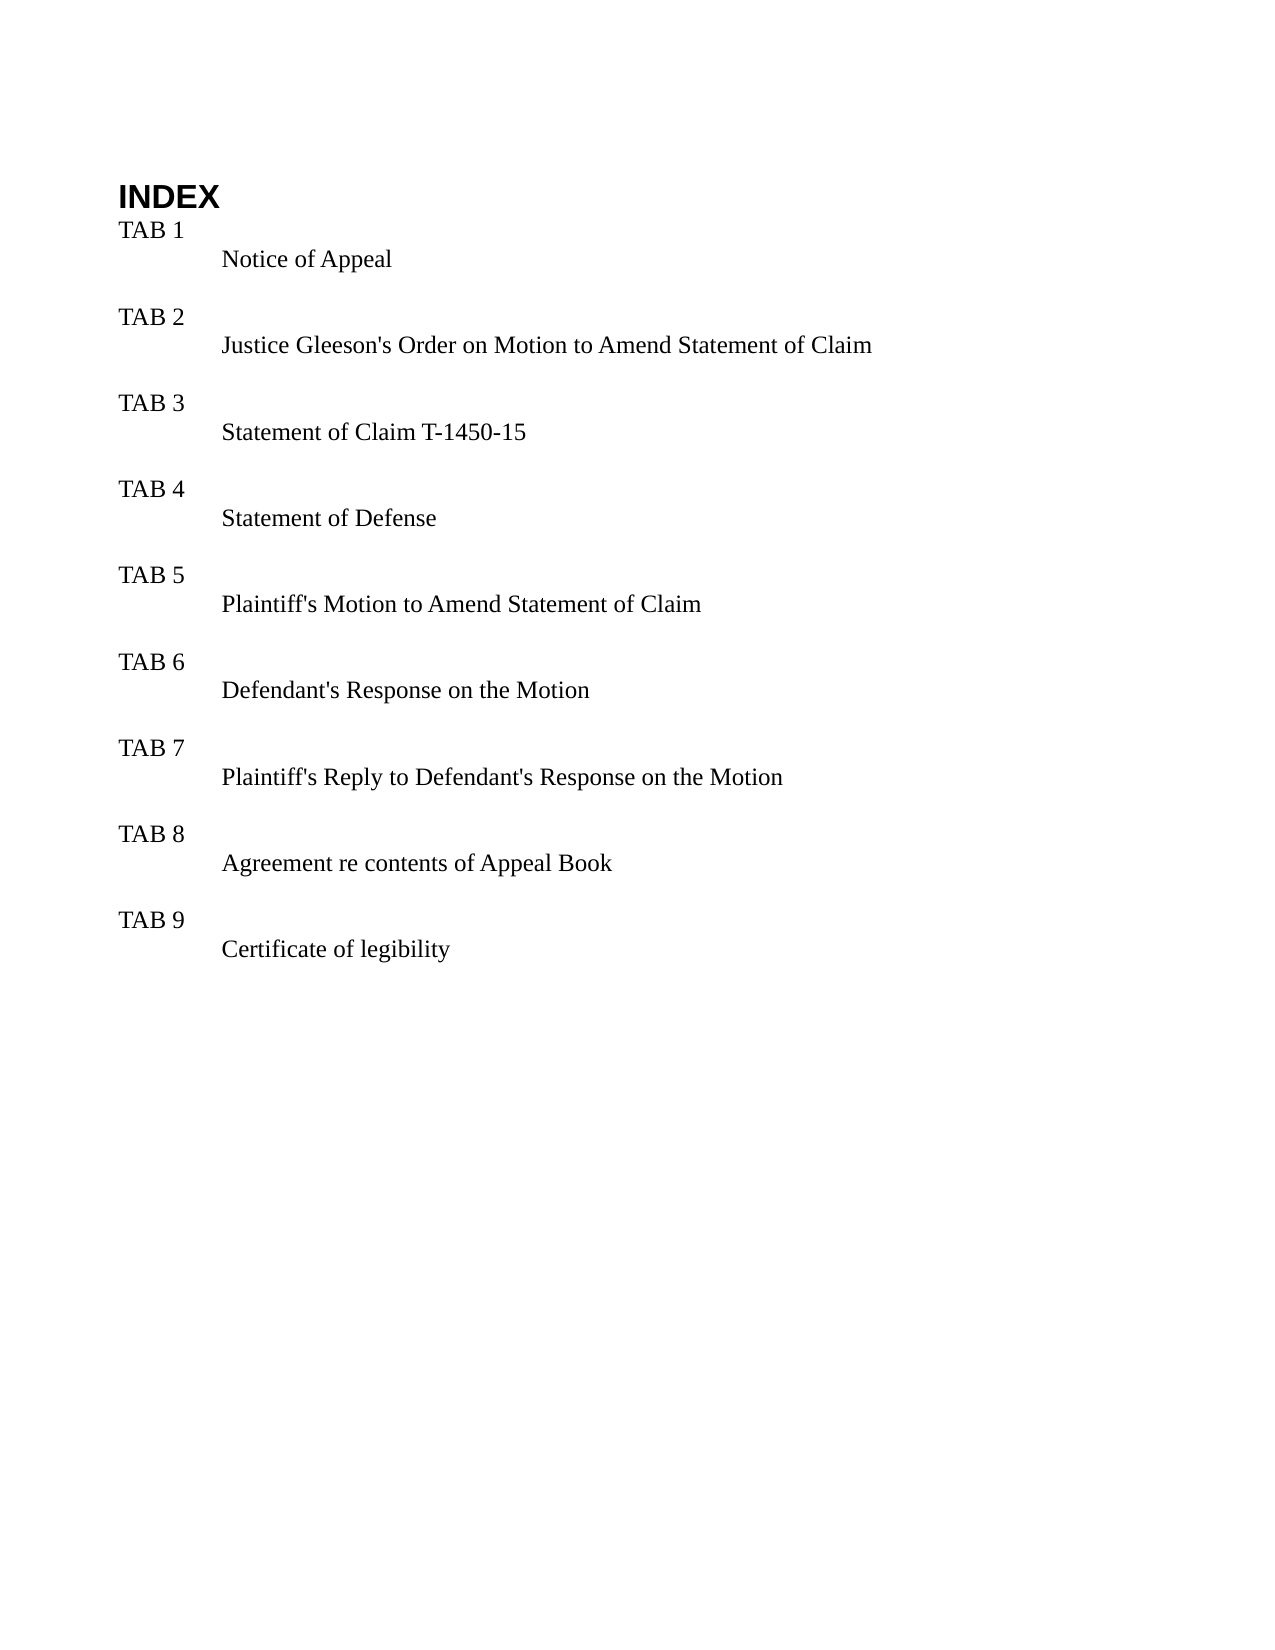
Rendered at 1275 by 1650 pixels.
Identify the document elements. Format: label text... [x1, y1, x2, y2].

subtitle TAB 6 [118, 647, 1157, 676]
subtitle Certificate of legibility [148, 934, 1157, 992]
subtitle Justice Gleeson's Order on Motion to Amend Statement of Claim [148, 331, 1157, 388]
subtitle TAB 1 [118, 216, 1157, 244]
subtitle Notice of Appeal [148, 244, 1157, 302]
subtitle Plaintiff's Motion to Amend Statement of Claim [148, 589, 1157, 647]
subtitle TAB 8 [118, 819, 1157, 848]
subtitle TAB 5 [118, 561, 1157, 589]
subtitle Statement of Defense [148, 503, 1157, 561]
subtitle TAB 4 [118, 474, 1157, 503]
subtitle Agreement re contents of Appeal Book [148, 848, 1157, 906]
subtitle Statement of Claim T-1450-15 [148, 417, 1157, 474]
subtitle Plaintiff's Reply to Defendant's Response on the Motion [148, 762, 1157, 819]
subtitle TAB 2 [118, 302, 1157, 331]
subtitle TAB 7 [118, 733, 1157, 762]
subtitle TAB 9 [118, 906, 1157, 934]
subtitle TAB 3 [118, 388, 1157, 417]
subtitle Defendant's Response on the Motion [148, 676, 1157, 733]
subtitle INDEX [118, 177, 1157, 216]
